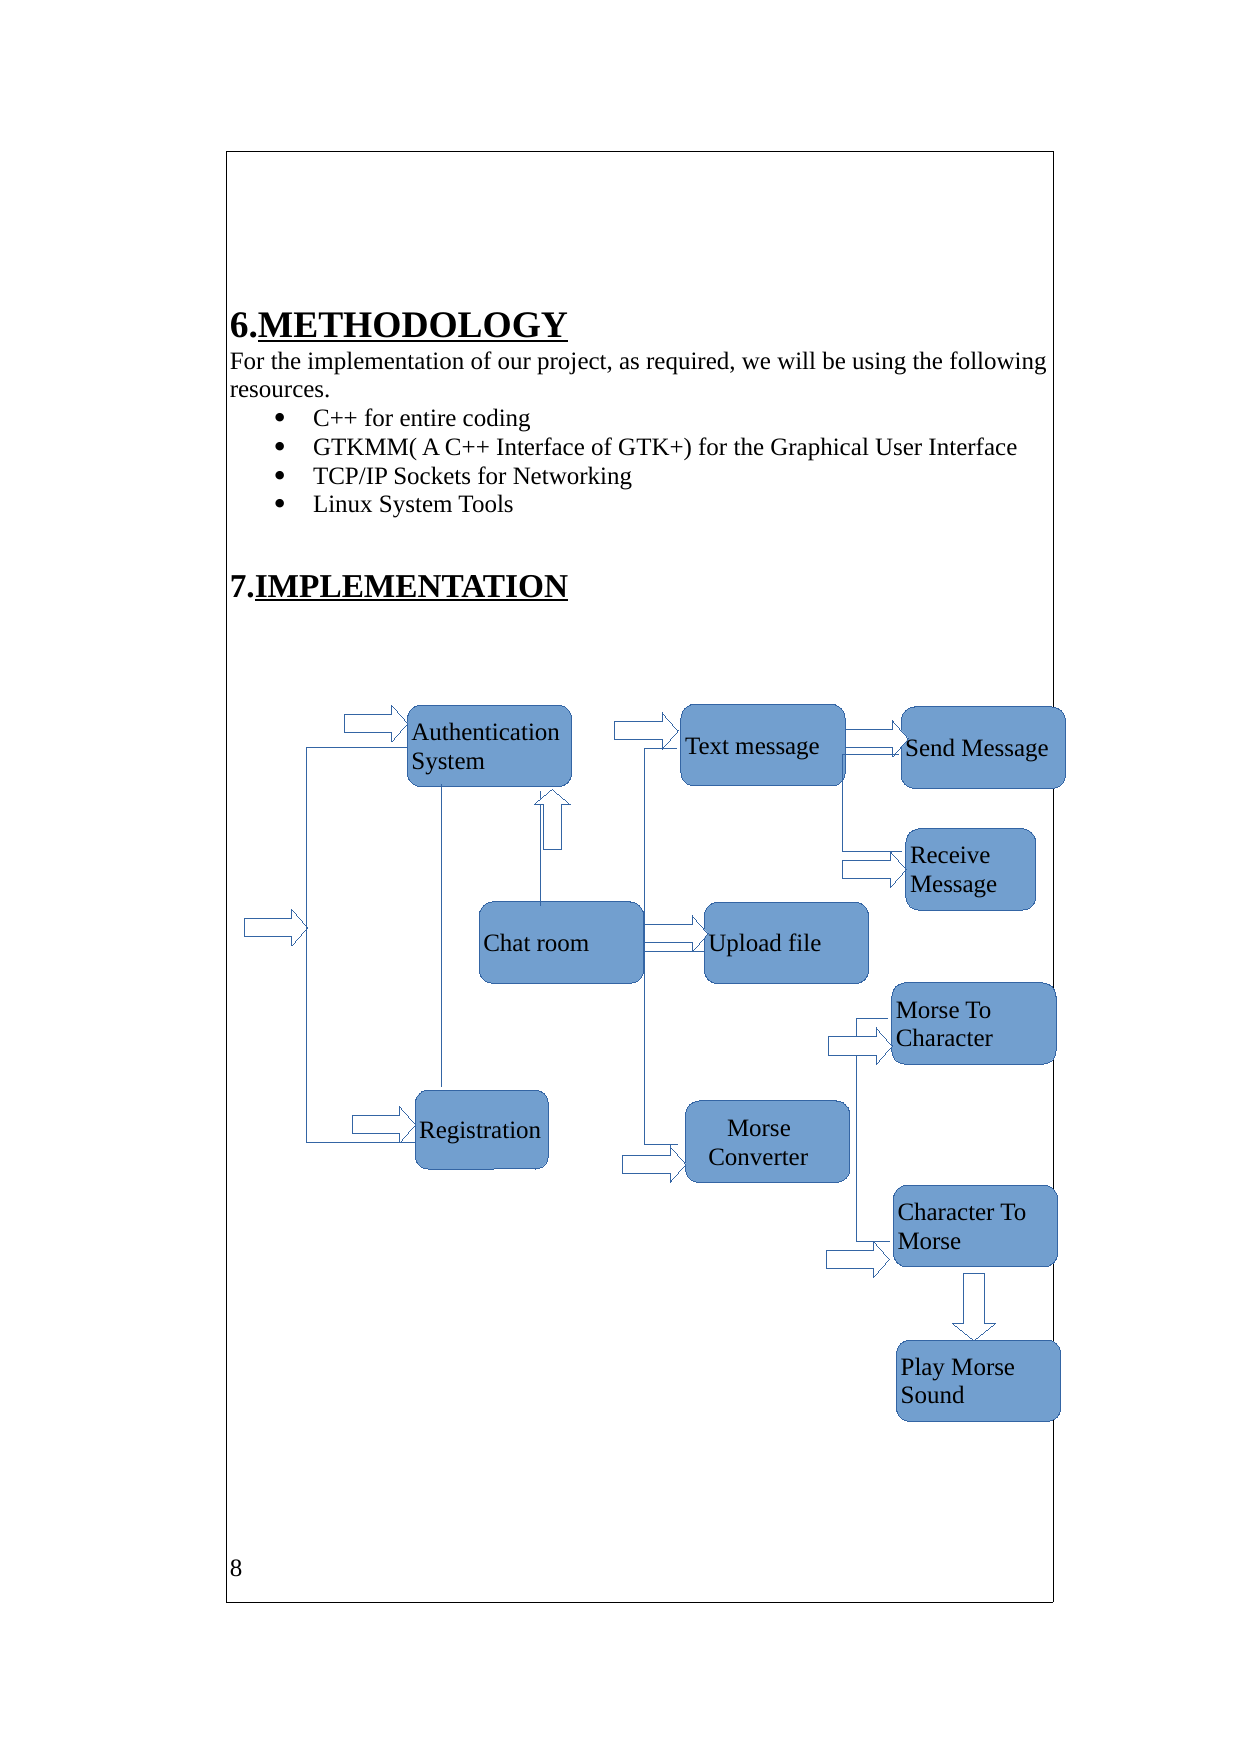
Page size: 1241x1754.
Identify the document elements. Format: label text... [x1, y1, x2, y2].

text 6.METHODOLOGY [229, 303, 1050, 346]
text For the implementation of our project, as required, we will be using the following resources. [229, 346, 1050, 403]
text 7.IMPLEMENTATION [229, 566, 1050, 604]
list C++ for entire coding [275, 403, 1050, 432]
list GTKMM( A C++ Interface of GTK+) for the Graphical User Interface [275, 432, 1050, 461]
list Linux System Tools [275, 489, 1050, 518]
list TCP/IP Sockets for Networking [275, 461, 1050, 489]
